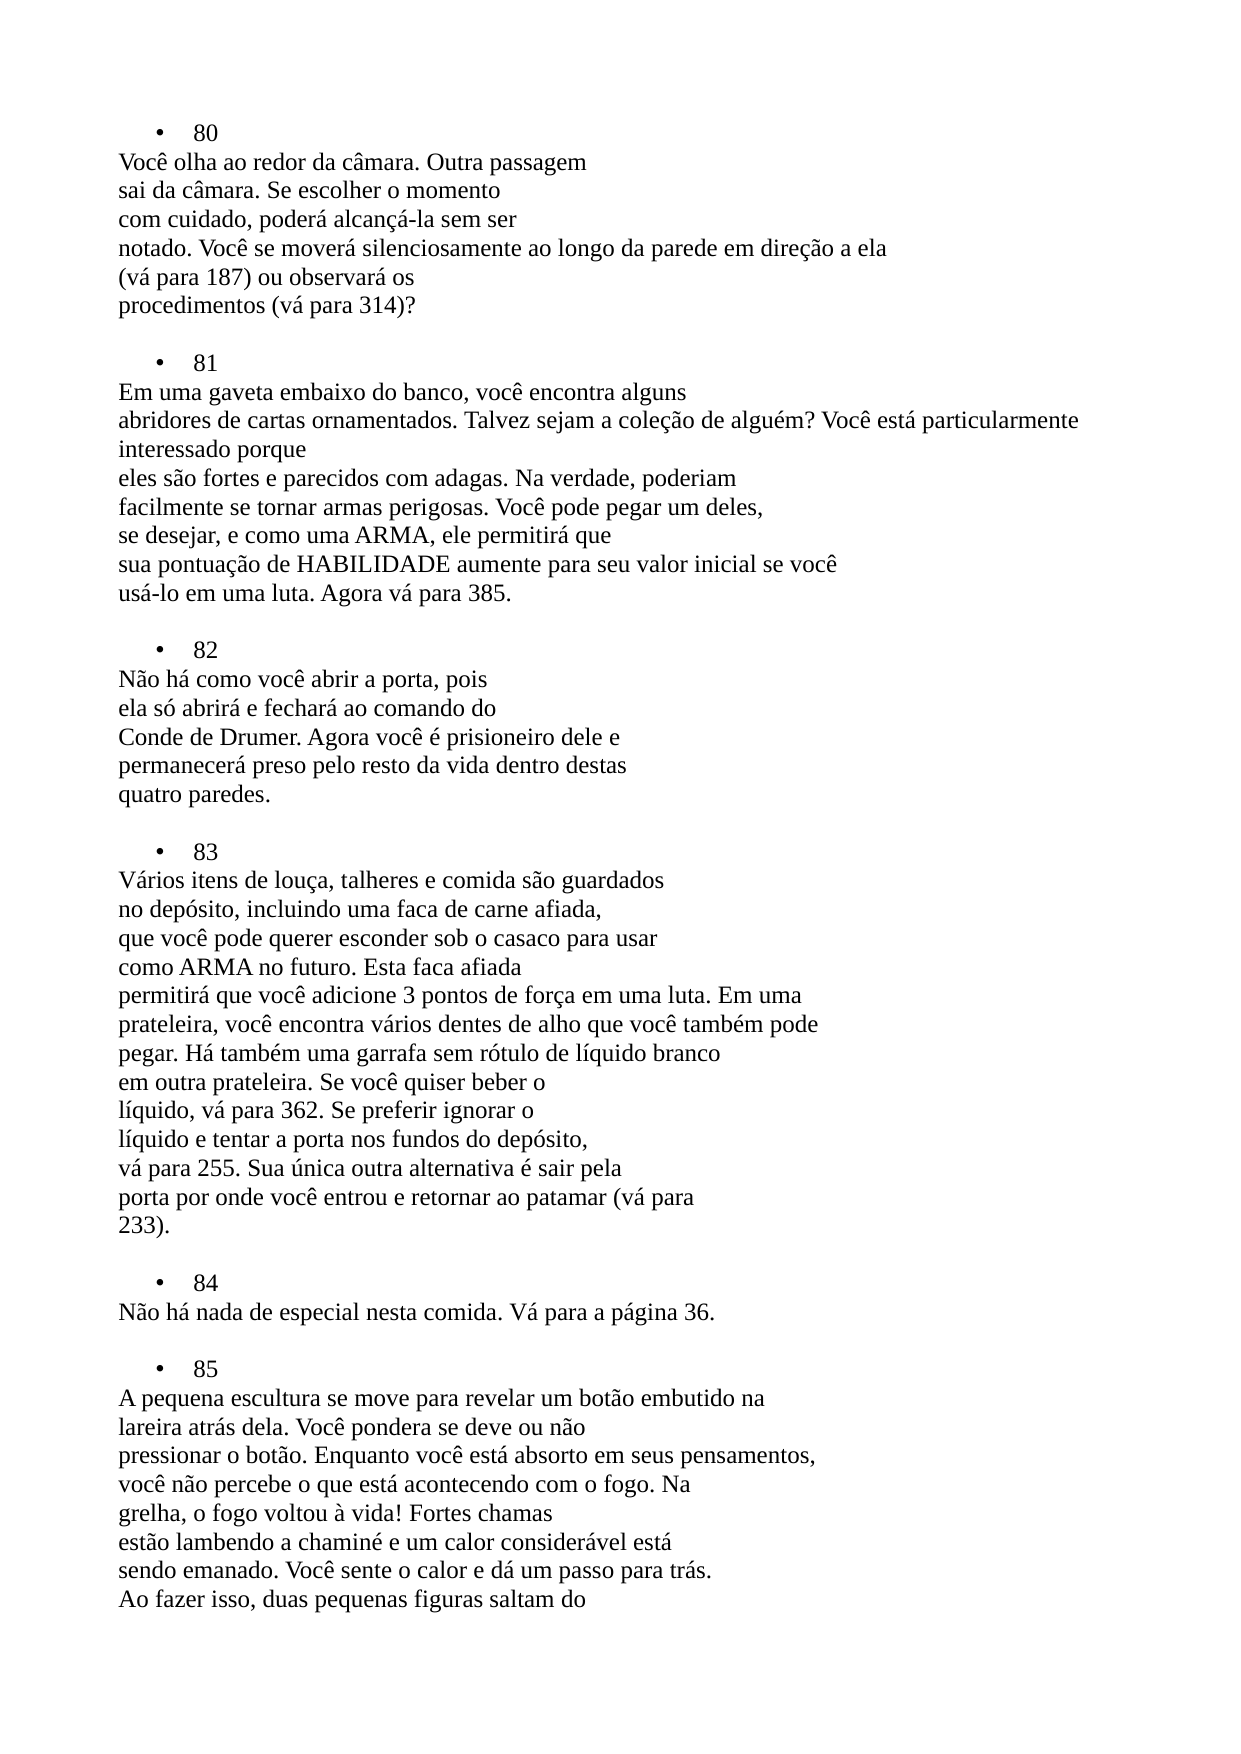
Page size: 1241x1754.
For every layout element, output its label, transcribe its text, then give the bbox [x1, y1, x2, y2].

text se desejar, e como uma ARMA, ele permitirá que [118, 521, 1122, 549]
list 81 [156, 348, 1122, 377]
list 85 [156, 1354, 1122, 1383]
list 84 [156, 1268, 1122, 1297]
text Ao fazer isso, duas pequenas figuras saltam do [118, 1584, 1122, 1613]
text Não há nada de especial nesta comida. Vá para a página 36. [118, 1297, 1122, 1326]
text você não percebe o que está acontecendo com o fogo. Na [118, 1469, 1122, 1498]
text Vários itens de louça, talheres e comida são guardados [118, 866, 1122, 894]
text ela só abrirá e fechará ao comando do [118, 693, 1122, 722]
text permanecerá preso pelo resto da vida dentro destas [118, 751, 1122, 779]
text que você pode querer esconder sob o casaco para usar [118, 923, 1122, 952]
text pressionar o botão. Enquanto você está absorto em seus pensamentos, [118, 1441, 1122, 1469]
text líquido, vá para 362. Se preferir ignorar o [118, 1096, 1122, 1124]
text estão lambendo a chaminé e um calor considerável está [118, 1527, 1122, 1556]
text lareira atrás dela. Você pondera se deve ou não [118, 1412, 1122, 1441]
text 233). [118, 1211, 1122, 1239]
text no depósito, incluindo uma faca de carne afiada, [118, 894, 1122, 923]
list 83 [156, 837, 1122, 866]
list 82 [156, 636, 1122, 664]
text Você olha ao redor da câmara. Outra passagem [118, 147, 1122, 176]
text permitirá que você adicione 3 pontos de força em uma luta. Em uma [118, 981, 1122, 1009]
text abridores de cartas ornamentados. Talvez sejam a coleção de alguém? Você está particularmente interessado porque [118, 406, 1122, 463]
text Não há como você abrir a porta, pois [118, 664, 1122, 693]
text facilmente se tornar armas perigosas. Você pode pegar um deles, [118, 492, 1122, 521]
text A pequena escultura se move para revelar um botão embutido na [118, 1383, 1122, 1412]
text eles são fortes e parecidos com adagas. Na verdade, poderiam [118, 463, 1122, 492]
text em outra prateleira. Se você quiser beber o [118, 1067, 1122, 1096]
text líquido e tentar a porta nos fundos do depósito, [118, 1124, 1122, 1153]
text grelha, o fogo voltou à vida! Fortes chamas [118, 1498, 1122, 1527]
text sai da câmara. Se escolher o momento [118, 176, 1122, 204]
text pegar. Há também uma garrafa sem rótulo de líquido branco [118, 1038, 1122, 1067]
text (vá para 187) ou observará os [118, 262, 1122, 291]
text como ARMA no futuro. Esta faca afiada [118, 952, 1122, 981]
text sendo emanado. Você sente o calor e dá um passo para trás. [118, 1556, 1122, 1584]
text Em uma gaveta embaixo do banco, você encontra alguns [118, 377, 1122, 406]
text usá-lo em uma luta. Agora vá para 385. [118, 578, 1122, 607]
text prateleira, você encontra vários dentes de alho que você também pode [118, 1009, 1122, 1038]
text sua pontuação de HABILIDADE aumente para seu valor inicial se você [118, 549, 1122, 578]
text Conde de Drumer. Agora você é prisioneiro dele e [118, 722, 1122, 751]
text porta por onde você entrou e retornar ao patamar (vá para [118, 1182, 1122, 1211]
text vá para 255. Sua única outra alternativa é sair pela [118, 1153, 1122, 1182]
text com cuidado, poderá alcançá-la sem ser [118, 204, 1122, 233]
text notado. Você se moverá silenciosamente ao longo da parede em direção a ela [118, 233, 1122, 262]
text procedimentos (vá para 314)? [118, 291, 1122, 319]
text quatro paredes. [118, 779, 1122, 808]
list 80 [156, 118, 1122, 147]
